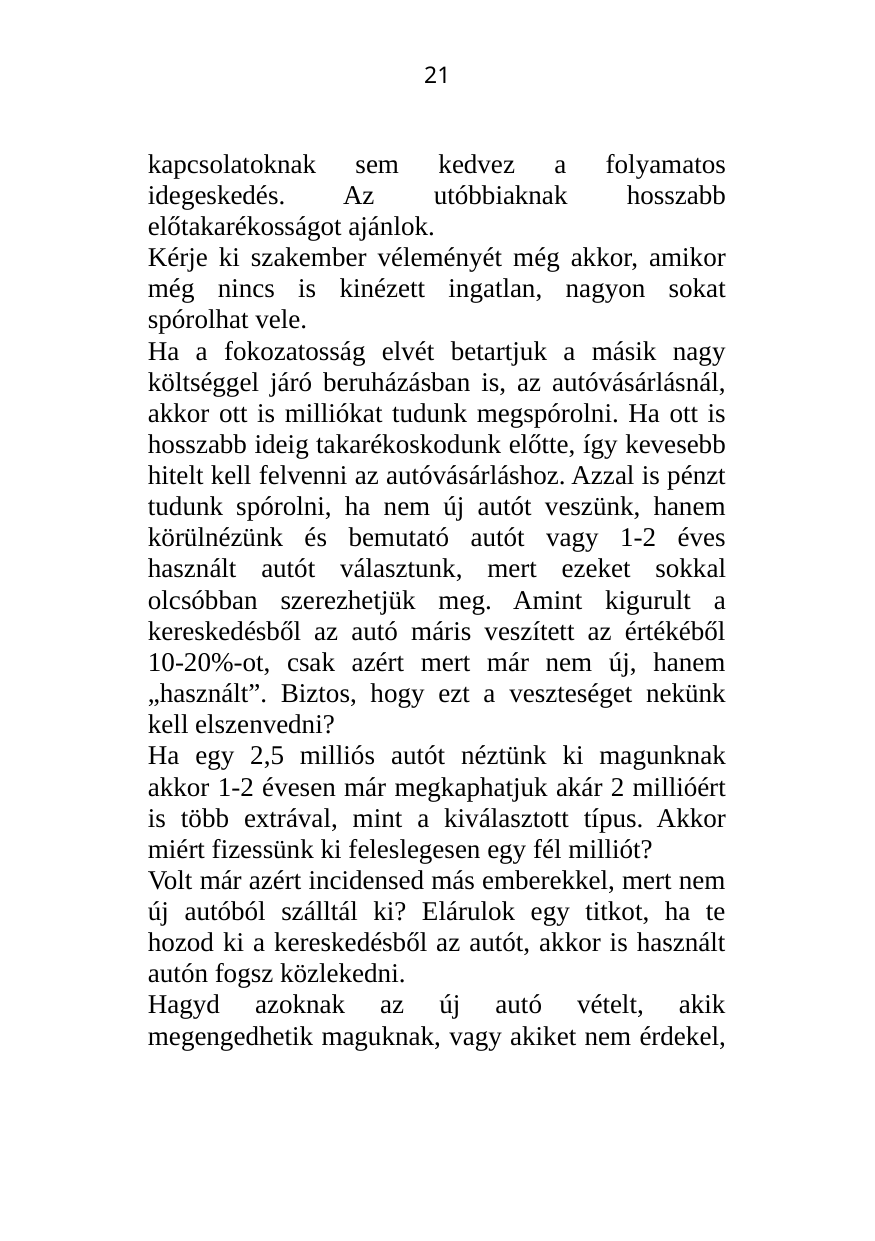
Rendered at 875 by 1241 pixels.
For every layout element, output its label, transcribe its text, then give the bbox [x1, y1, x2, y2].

text kapcsolatoknak sem kedvez a folyamatos idegeskedés. Az utóbbiaknak hosszabb előtakarékosságot ajánlok. [148, 148, 726, 241]
text Ha egy 2,5 milliós autót néztünk ki magunknak akkor 1-2 évesen már megkaphatjuk akár 2 millióért is több extrával, mint a kiválasztott típus. Akkor miért fizessünk ki feleslegesen egy fél milliót? [148, 739, 726, 864]
text Kérje ki szakember véleményét még akkor, amikor még nincs is kinézett ingatlan, nagyon sokat spórolhat vele. [148, 241, 726, 334]
text Volt már azért incidensed más emberekkel, mert nem új autóból szálltál ki? Elárulok egy titkot, ha te hozod ki a kereskedésből az autót, akkor is használt autón fogsz közlekedni. [148, 864, 726, 989]
text Ha a fokozatosság elvét betartjuk a másik nagy költséggel járó beruházásban is, az autóvásárlásnál, akkor ott is milliókat tudunk megspórolni. Ha ott is hosszabb ideig takarékoskodunk előtte, így kevesebb hitelt kell felvenni az autóvásárláshoz. Azzal is pénzt tudunk spórolni, ha nem új autót veszünk, hanem körülnézünk és bemutató autót vagy 1-2 éves használt autót választunk, mert ezeket sokkal olcsóbban szerezhetjük meg. Amint kigurult a kereskedésből az autó máris veszített az értékéből 10-20%-ot, csak azért mert már nem új, hanem „használt”. Biztos, hogy ezt a veszteséget nekünk kell elszenvedni? [148, 334, 726, 739]
text Hagyd azoknak az új autó vételt, akik megengedhetik maguknak, vagy akiket nem érdekel, [148, 989, 726, 1051]
